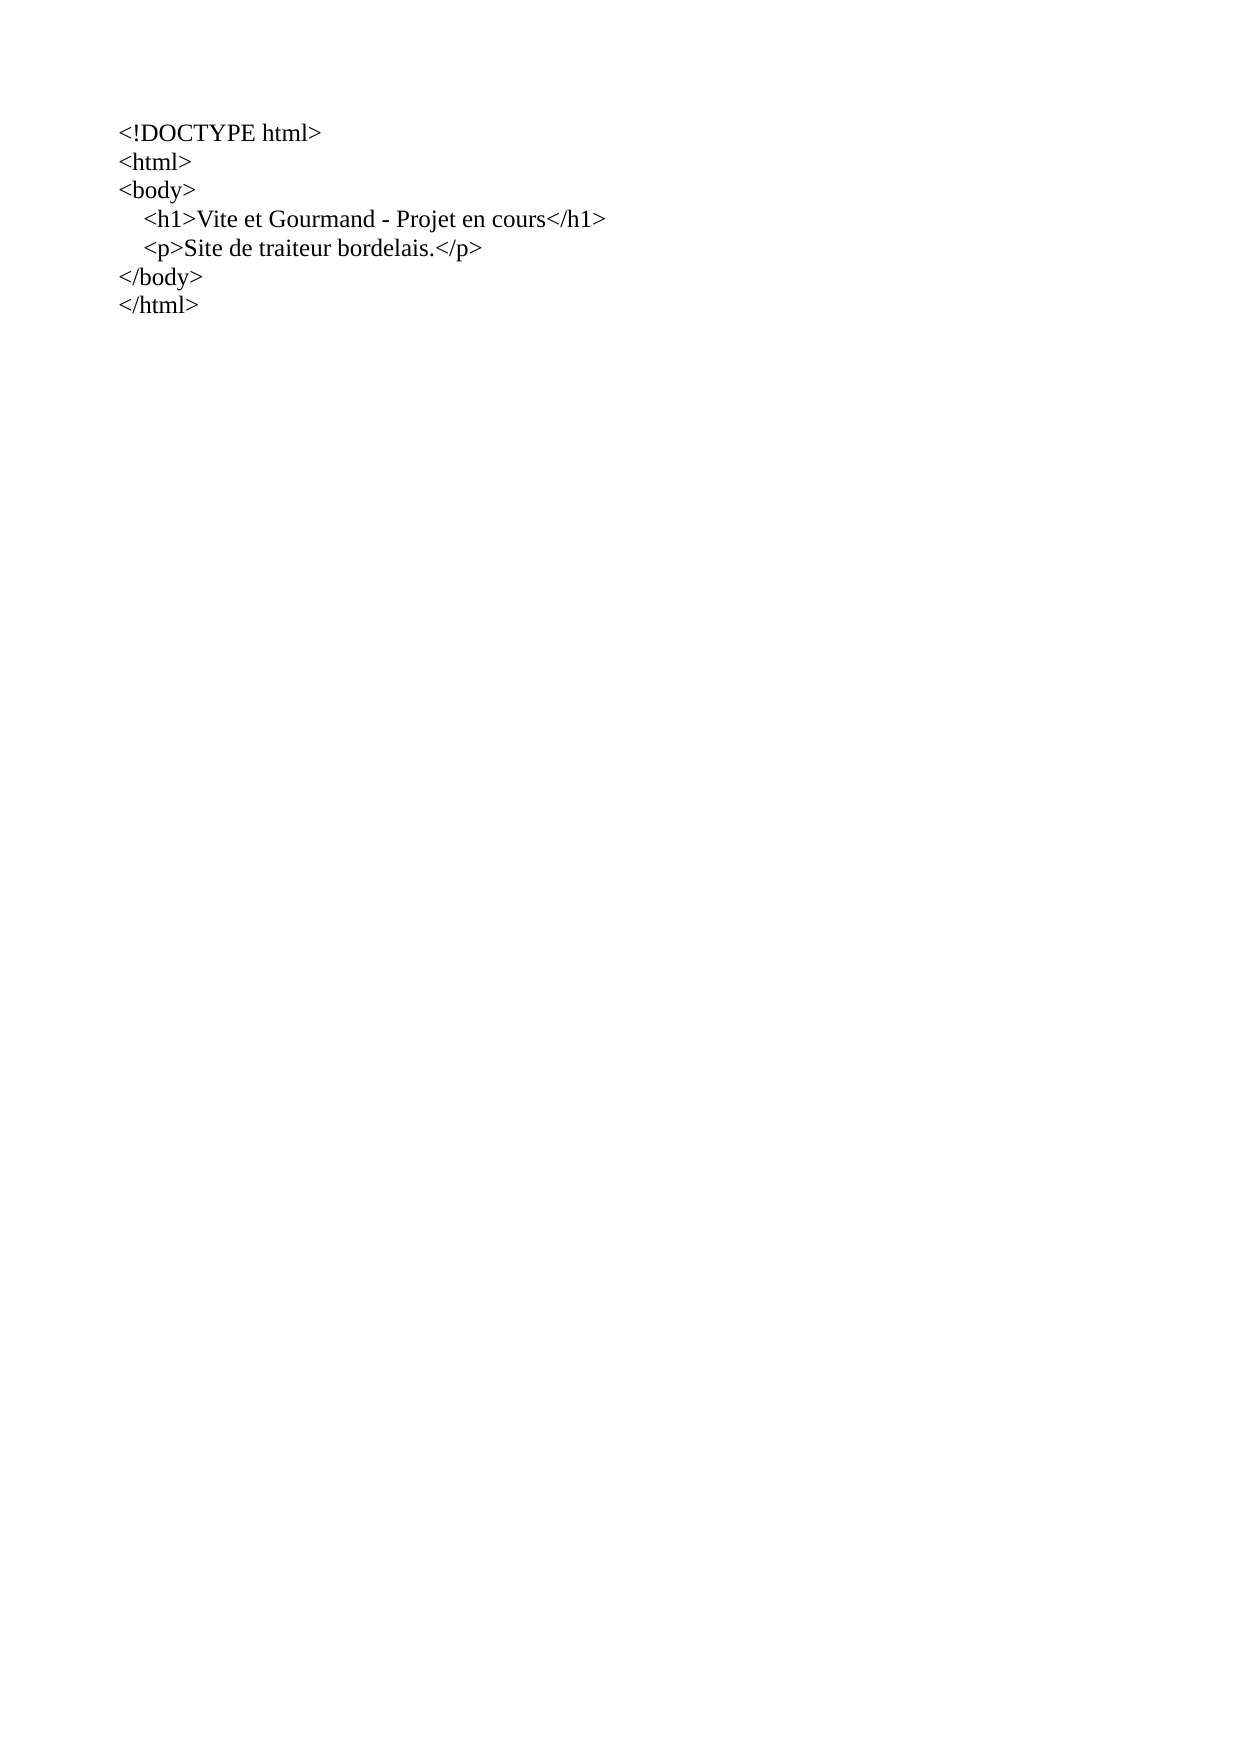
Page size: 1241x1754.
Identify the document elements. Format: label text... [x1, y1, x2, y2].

text <body> [118, 176, 1122, 204]
text </html> [118, 291, 1122, 319]
text <p>Site de traiteur bordelais.</p> [118, 233, 1122, 262]
text <!DOCTYPE html> [118, 118, 1122, 147]
text <h1>Vite et Gourmand - Projet en cours</h1> [118, 204, 1122, 233]
text </body> [118, 262, 1122, 291]
text <html> [118, 147, 1122, 176]
